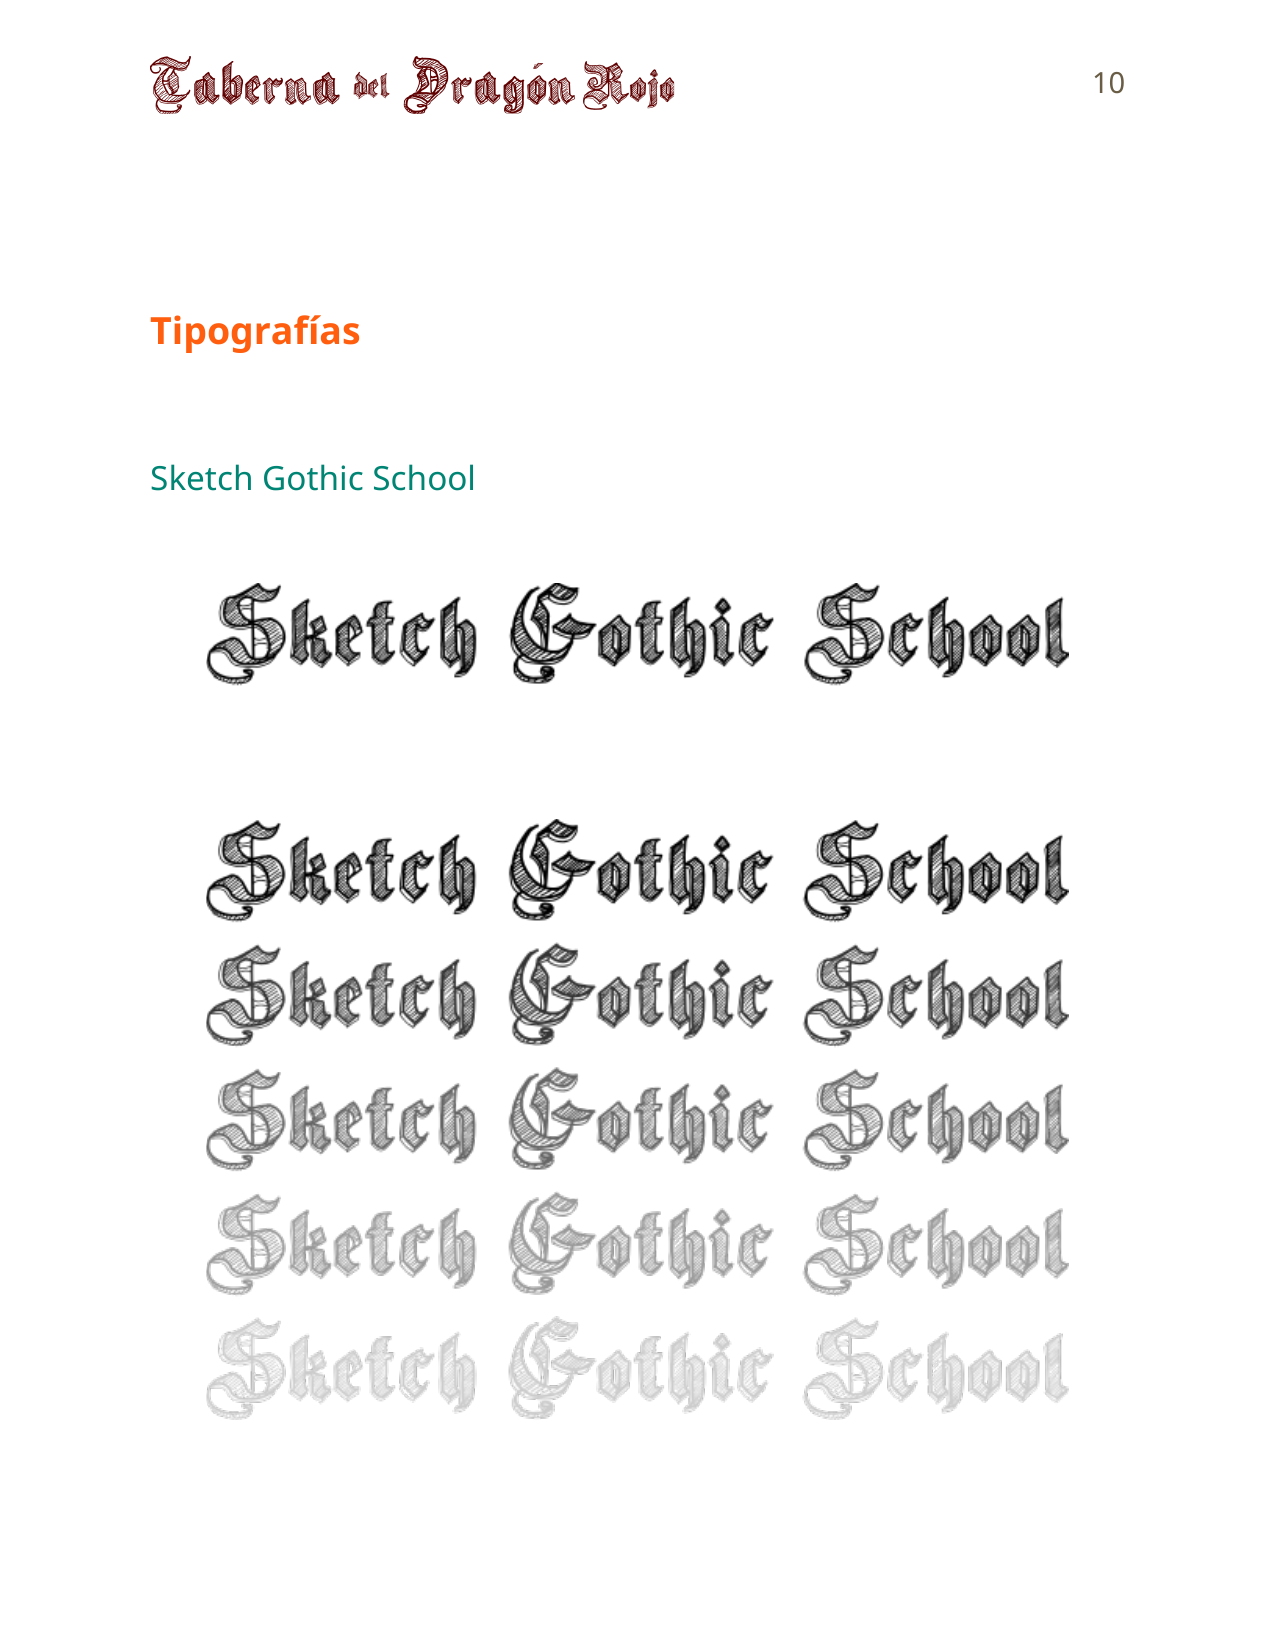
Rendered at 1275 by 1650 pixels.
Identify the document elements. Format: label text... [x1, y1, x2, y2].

picture [206, 819, 1069, 1420]
subtitle Tipografías [150, 305, 1125, 356]
subtitle Sketch Gothic School [150, 454, 1125, 500]
picture [150, 56, 675, 114]
picture [206, 583, 1069, 687]
